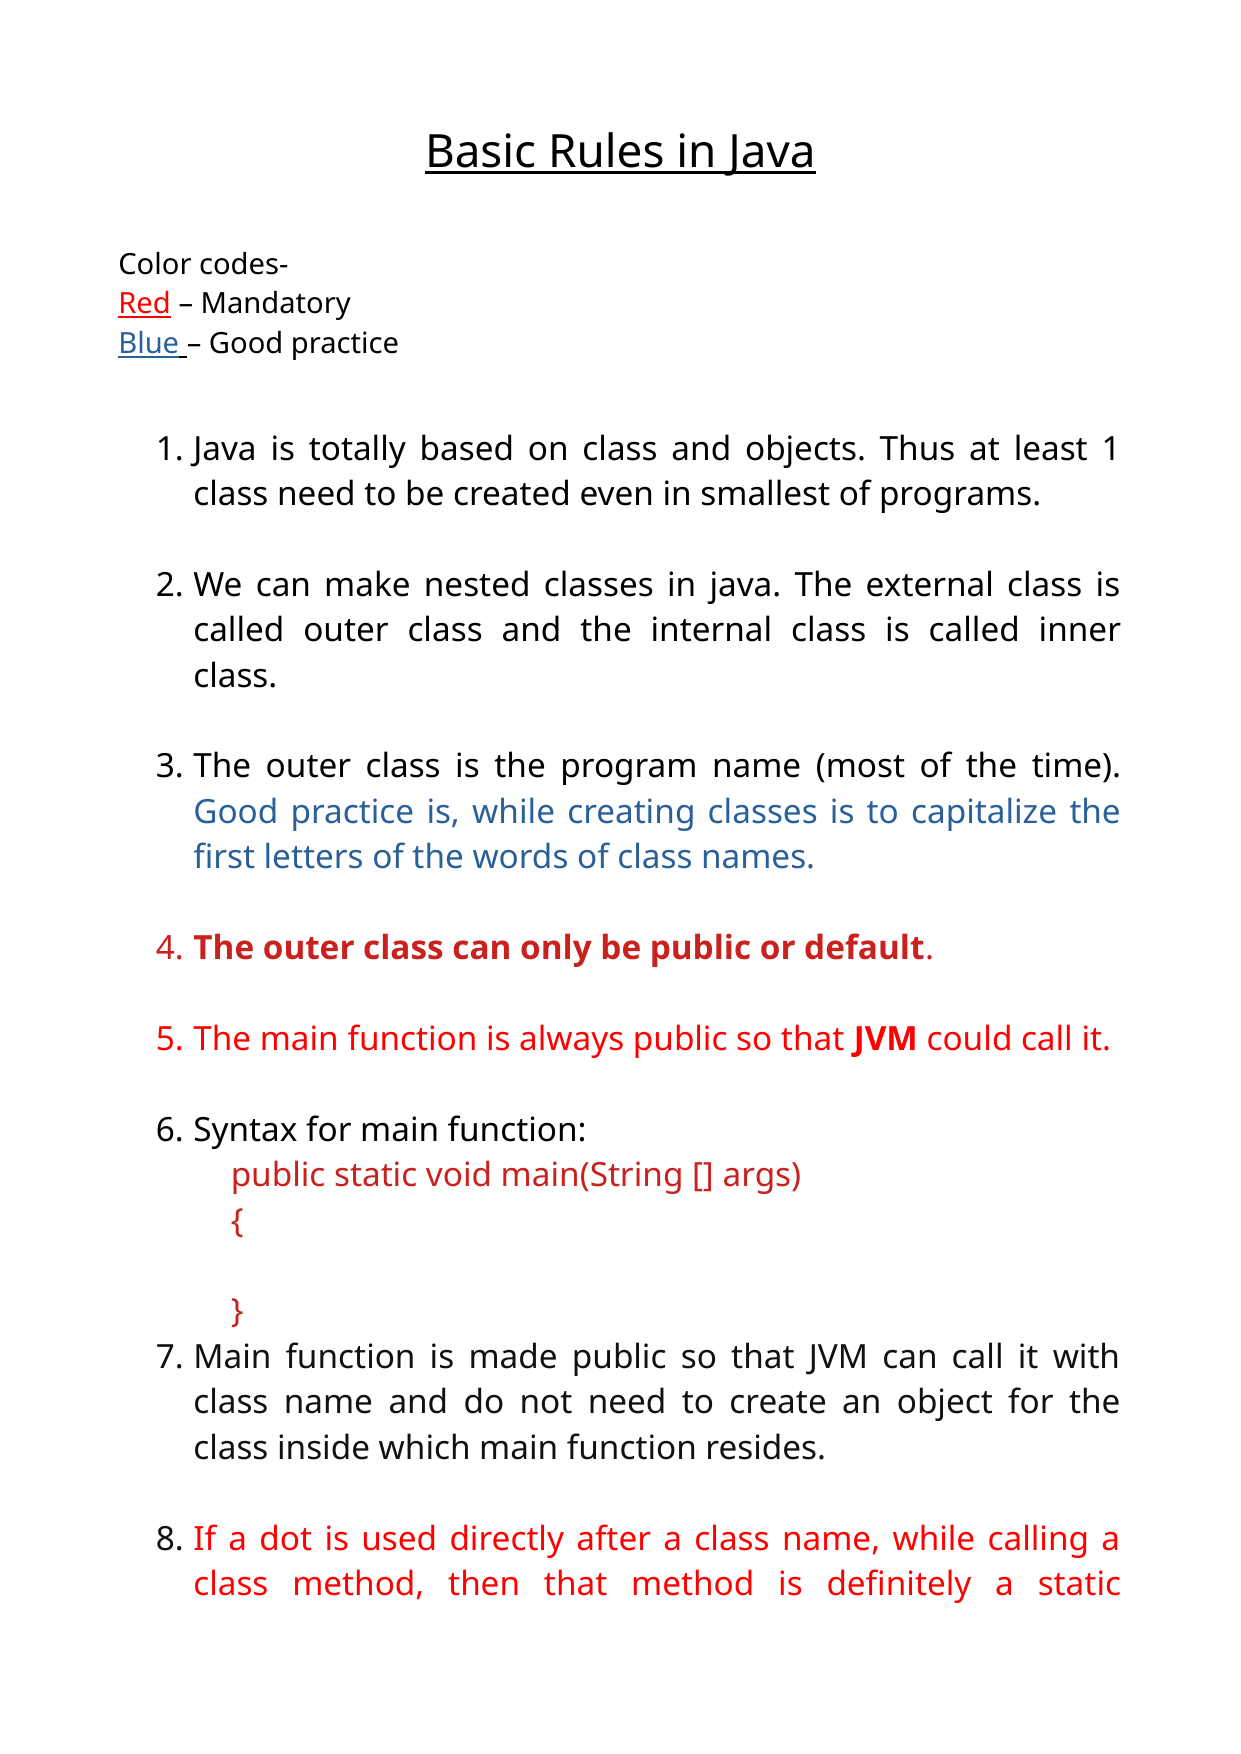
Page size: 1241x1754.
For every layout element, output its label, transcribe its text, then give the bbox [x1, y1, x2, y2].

list public static void main(String [] args) [193, 1151, 1122, 1196]
list If a dot is used directly after a class name, while calling a class method, then that method is definitely a static [156, 1514, 1122, 1605]
text Red – Mandatory [118, 283, 1122, 322]
list Java is totally based on class and objects. Thus at least 1 class need to be created even in smallest of programs. [156, 424, 1122, 515]
text Color codes- [118, 243, 1122, 283]
list The outer class is the program name (most of the time). Good practice is, while creating classes is to capitalize the first letters of the words of class names. [156, 742, 1122, 878]
list } [193, 1287, 1122, 1333]
text Blue – Good practice [118, 322, 1122, 362]
list { [193, 1196, 1122, 1242]
list We can make nested classes in java. The external class is called outer class and the internal class is called inner class. [156, 561, 1122, 697]
list Main function is made public so that JVM can call it with class name and do not need to create an object for the class inside which main function resides. [156, 1333, 1122, 1469]
list The main function is always public so that JVM could call it. [156, 1015, 1122, 1060]
list The outer class can only be public or default. [156, 924, 1122, 969]
text Basic Rules in Java [118, 118, 1122, 181]
list Syntax for main function: [156, 1106, 1122, 1151]
